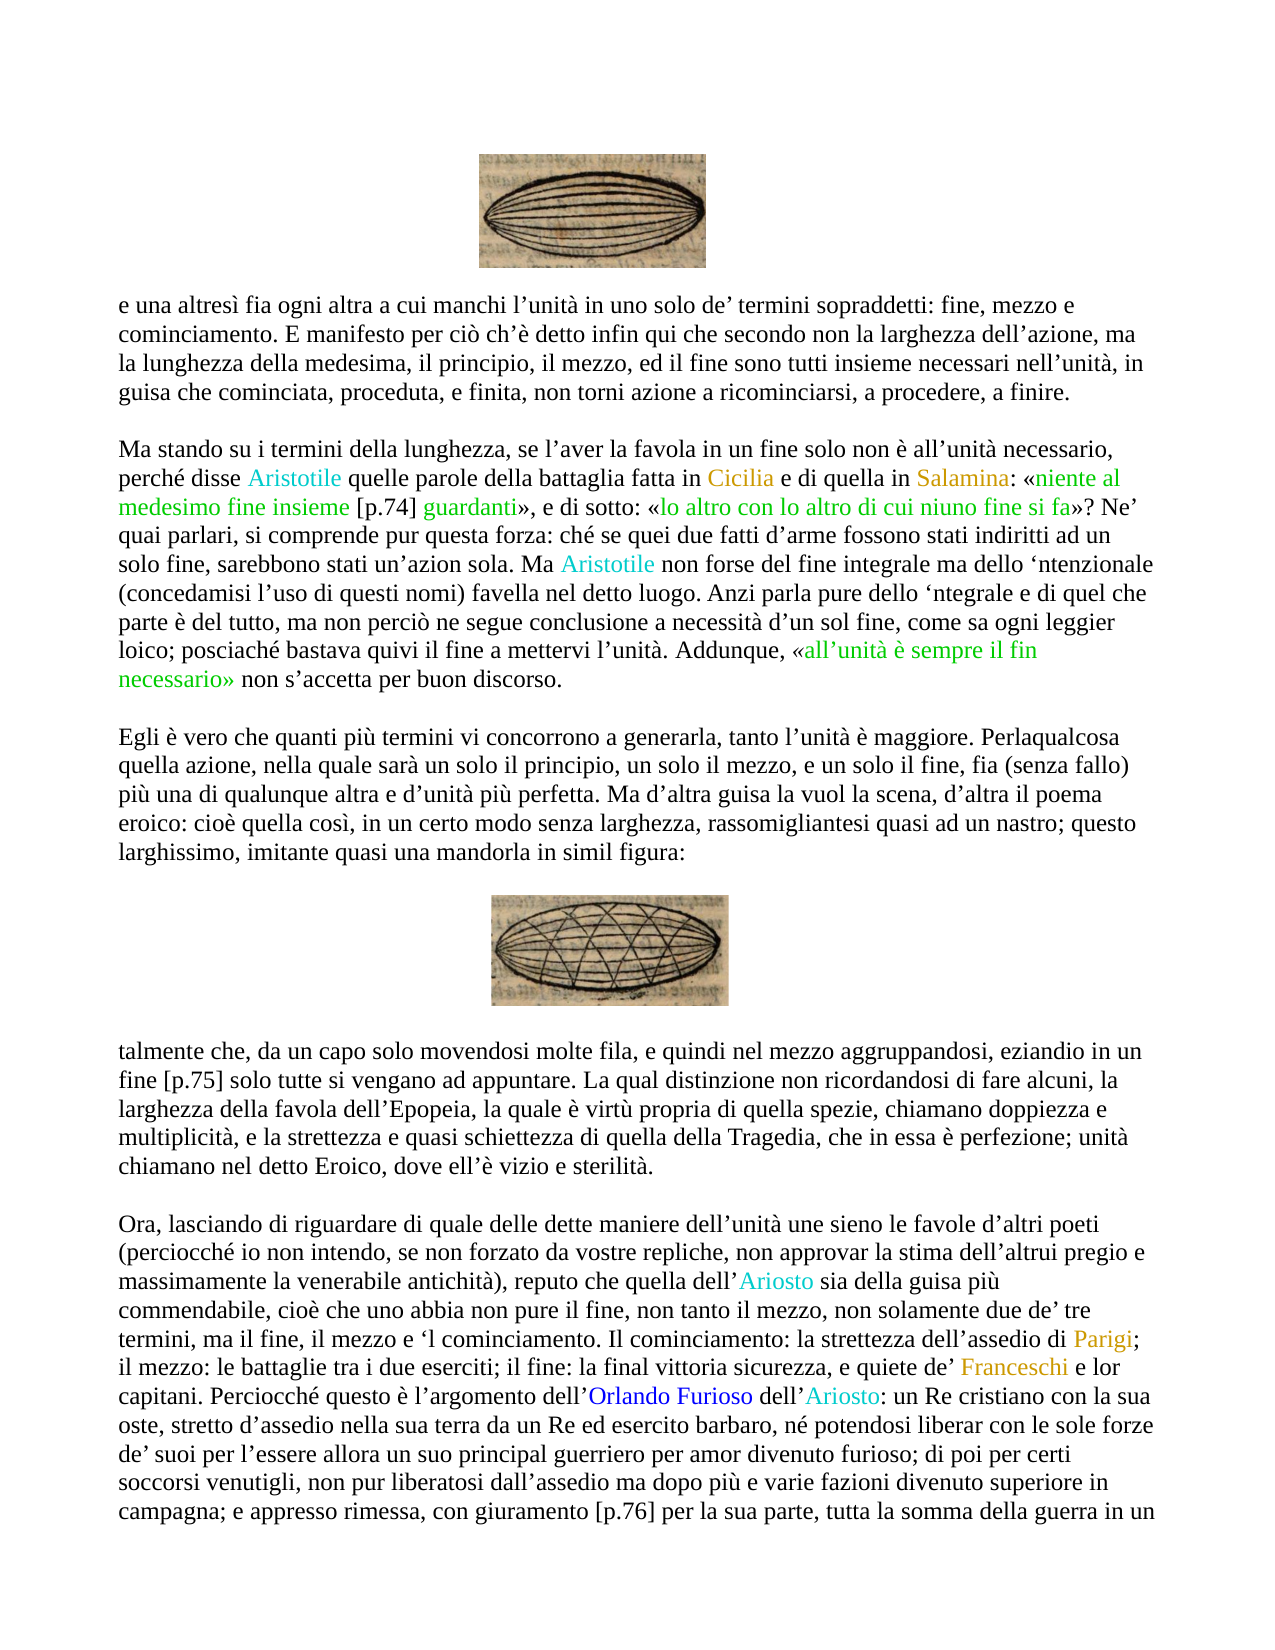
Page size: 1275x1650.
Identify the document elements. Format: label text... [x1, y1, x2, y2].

text Ora, lasciando di riguardare di quale delle dette maniere dell’unità une sieno le favole d’altri poeti (perciocché io non intendo, se non forzato da vostre repliche, non approvar la stima dell’altrui pregio e massimamente la venerabile antichità), reputo che quella dell’Ariosto sia della guisa più commendabile, cioè che uno abbia non pure il fine, non tanto il mezzo, non solamente due de’ tre termini, ma il fine, il mezzo e ‘l cominciamento. Il cominciamento: la strettezza dell’assedio di Parigi; il mezzo: le battaglie tra i due eserciti; il fine: la final vittoria sicurezza, e quiete de’ Franceschi e lor capitani. Perciocché questo è l’argomento dell’Orlando Furioso dell’Ariosto: un Re cristiano con la sua oste, stretto d’assedio nella sua terra da un Re ed esercito barbaro, né potendosi liberar con le sole forze de’ suoi per l’essere allora un suo principal guerriero per amor divenuto furioso; di poi per certi soccorsi venutigli, non pur liberatosi dall’assedio ma dopo più e varie fazioni divenuto superiore in campagna; e appresso rimessa, con giuramento [p.76] per la sua parte, tutta la somma della guerra in un [118, 1209, 1157, 1525]
text Egli è vero che quanti più termini vi concorrono a generarla, tanto l’unità è maggiore. Perlaqualcosa quella azione, nella quale sarà un solo il principio, un solo il mezzo, e un solo il fine, fia (senza fallo) più una di qualunque altra e d’unità più perfetta. Ma d’altra guisa la vuol la scena, d’altra il poema eroico: cioè quella così, in un certo modo senza larghezza, rassomigliantesi quasi ad un nastro; questo larghissimo, imitante quasi una mandorla in simil figura: [118, 722, 1157, 866]
text e una altresì fia ogni altra a cui manchi l’unità in uno solo de’ termini sopraddetti: fine, mezzo e cominciamento. E manifesto per ciò ch’è detto infin qui che secondo non la larghezza dell’azione, ma la lunghezza della medesima, il principio, il mezzo, ed il fine sono tutti insieme necessari nell’unità, in guisa che cominciata, proceduta, e finita, non torni azione a ricominciarsi, a procedere, a finire. [118, 291, 1157, 406]
picture [491, 895, 729, 1006]
picture [479, 154, 706, 268]
text Ma stando su i termini della lunghezza, se l’aver la favola in un fine solo non è all’unità necessario, perché disse Aristotile quelle parole della battaglia fatta in Cicilia e di quella in Salamina: «niente al medesimo fine insieme [p.74] guardanti», e di sotto: «lo altro con lo altro di cui niuno fine si fa»? Ne’ quai parlari, si comprende pur questa forza: ché se quei due fatti d’arme fossono stati indiritti ad un solo fine, sarebbono stati un’azion sola. Ma Aristotile non forse del fine integrale ma dello ‘ntenzionale (concedamisi l’uso di questi nomi) favella nel detto luogo. Anzi parla pure dello ‘ntegrale e di quel che parte è del tutto, ma non perciò ne segue conclusione a necessità d’un sol fine, come sa ogni leggier loico; posciaché bastava quivi il fine a mettervi l’unità. Addunque, «all’unità è sempre il fin necessario» non s’accetta per buon discorso. [118, 434, 1157, 693]
text talmente che, da un capo solo movendosi molte fila, e quindi nel mezzo aggruppandosi, eziandio in un fine [p.75] solo tutte si vengano ad appuntare. La qual distinzione non ricordandosi di fare alcuni, la larghezza della favola dell’Epopeia, la quale è virtù propria di quella spezie, chiamano doppiezza e multiplicità, e la strettezza e quasi schiettezza di quella della Tragedia, che in essa è perfezione; unità chiamano nel detto Eroico, dove ell’è vizio e sterilità. [118, 1036, 1157, 1180]
